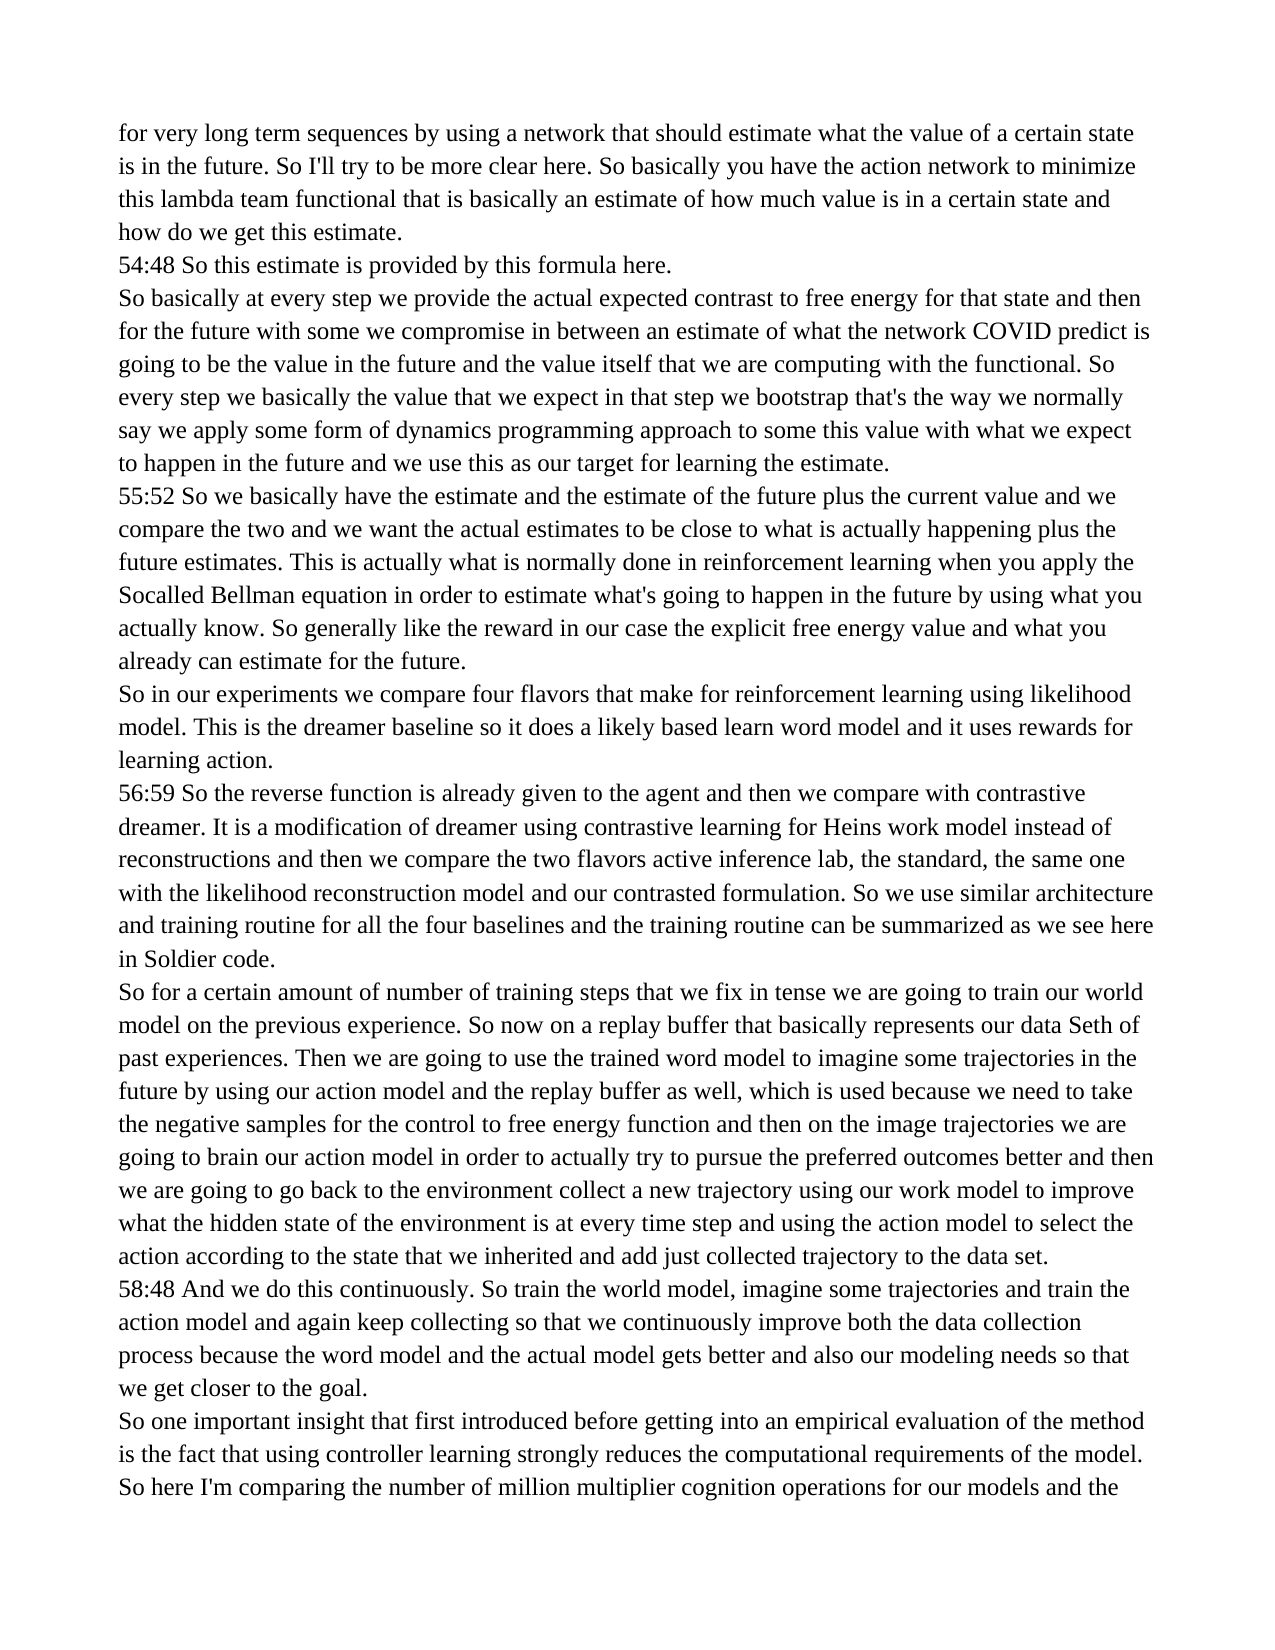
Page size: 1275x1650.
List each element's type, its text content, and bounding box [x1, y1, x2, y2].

text 55:52 So we basically have the estimate and the estimate of the future plus the current value and we compare the two and we want the actual estimates to be close to what is actually happening plus the future estimates. This is actually what is normally done in reinforcement learning when you apply the Socalled Bellman equation in order to estimate what's going to happen in the future by using what you actually know. So generally like the reward in our case the explicit free energy value and what you already can estimate for the future. [118, 481, 1157, 675]
text 58:48 And we do this continuously. So train the world model, imagine some trajectories and train the action model and again keep collecting so that we continuously improve both the data collection process because the word model and the actual model gets better and also our modeling needs so that we get closer to the goal. [118, 1274, 1157, 1402]
text So one important insight that first introduced before getting into an empirical evaluation of the method is the fact that using controller learning strongly reduces the computational requirements of the model. So here I'm comparing the number of million multiplier cognition operations for our models and the [118, 1406, 1157, 1501]
text 54:48 So this estimate is provided by this formula here. [118, 250, 1157, 279]
text So for a certain amount of number of training steps that we fix in tense we are going to train our world model on the previous experience. So now on a replay buffer that basically represents our data Seth of past experiences. Then we are going to use the trained word model to imagine some trajectories in the future by using our action model and the replay buffer as well, which is used because we need to take the negative samples for the control to free energy function and then on the image trajectories we are going to brain our action model in order to actually try to pursue the preferred outcomes better and then we are going to go back to the environment collect a new trajectory using our work model to improve what the hidden state of the environment is at every time step and using the action model to select the action according to the state that we inherited and add just collected trajectory to the data set. [118, 977, 1157, 1269]
text So basically at every step we provide the actual expected contrast to free energy for that state and then for the future with some we compromise in between an estimate of what the network COVID predict is going to be the value in the future and the value itself that we are computing with the functional. So every step we basically the value that we expect in that step we bootstrap that's the way we normally say we apply some form of dynamics programming approach to some this value with what we expect to happen in the future and we use this as our target for learning the estimate. [118, 283, 1157, 477]
text So in our experiments we compare four flavors that make for reinforcement learning using likelihood model. This is the dreamer baseline so it does a likely based learn word model and it uses rewards for learning action. [118, 679, 1157, 774]
text for very long term sequences by using a network that should estimate what the value of a certain state is in the future. So I'll try to be more clear here. So basically you have the action network to minimize this lambda team functional that is basically an estimate of how much value is in a certain state and how do we get this estimate. [118, 118, 1157, 246]
text 56:59 So the reverse function is already given to the agent and then we compare with contrastive dreamer. It is a modification of dreamer using contrastive learning for Heins work model instead of reconstructions and then we compare the two flavors active inference lab, the standard, the same one with the likelihood reconstruction model and our contrasted formulation. So we use similar architecture and training routine for all the four baselines and the training routine can be summarized as we see here in Soldier code. [118, 778, 1157, 972]
